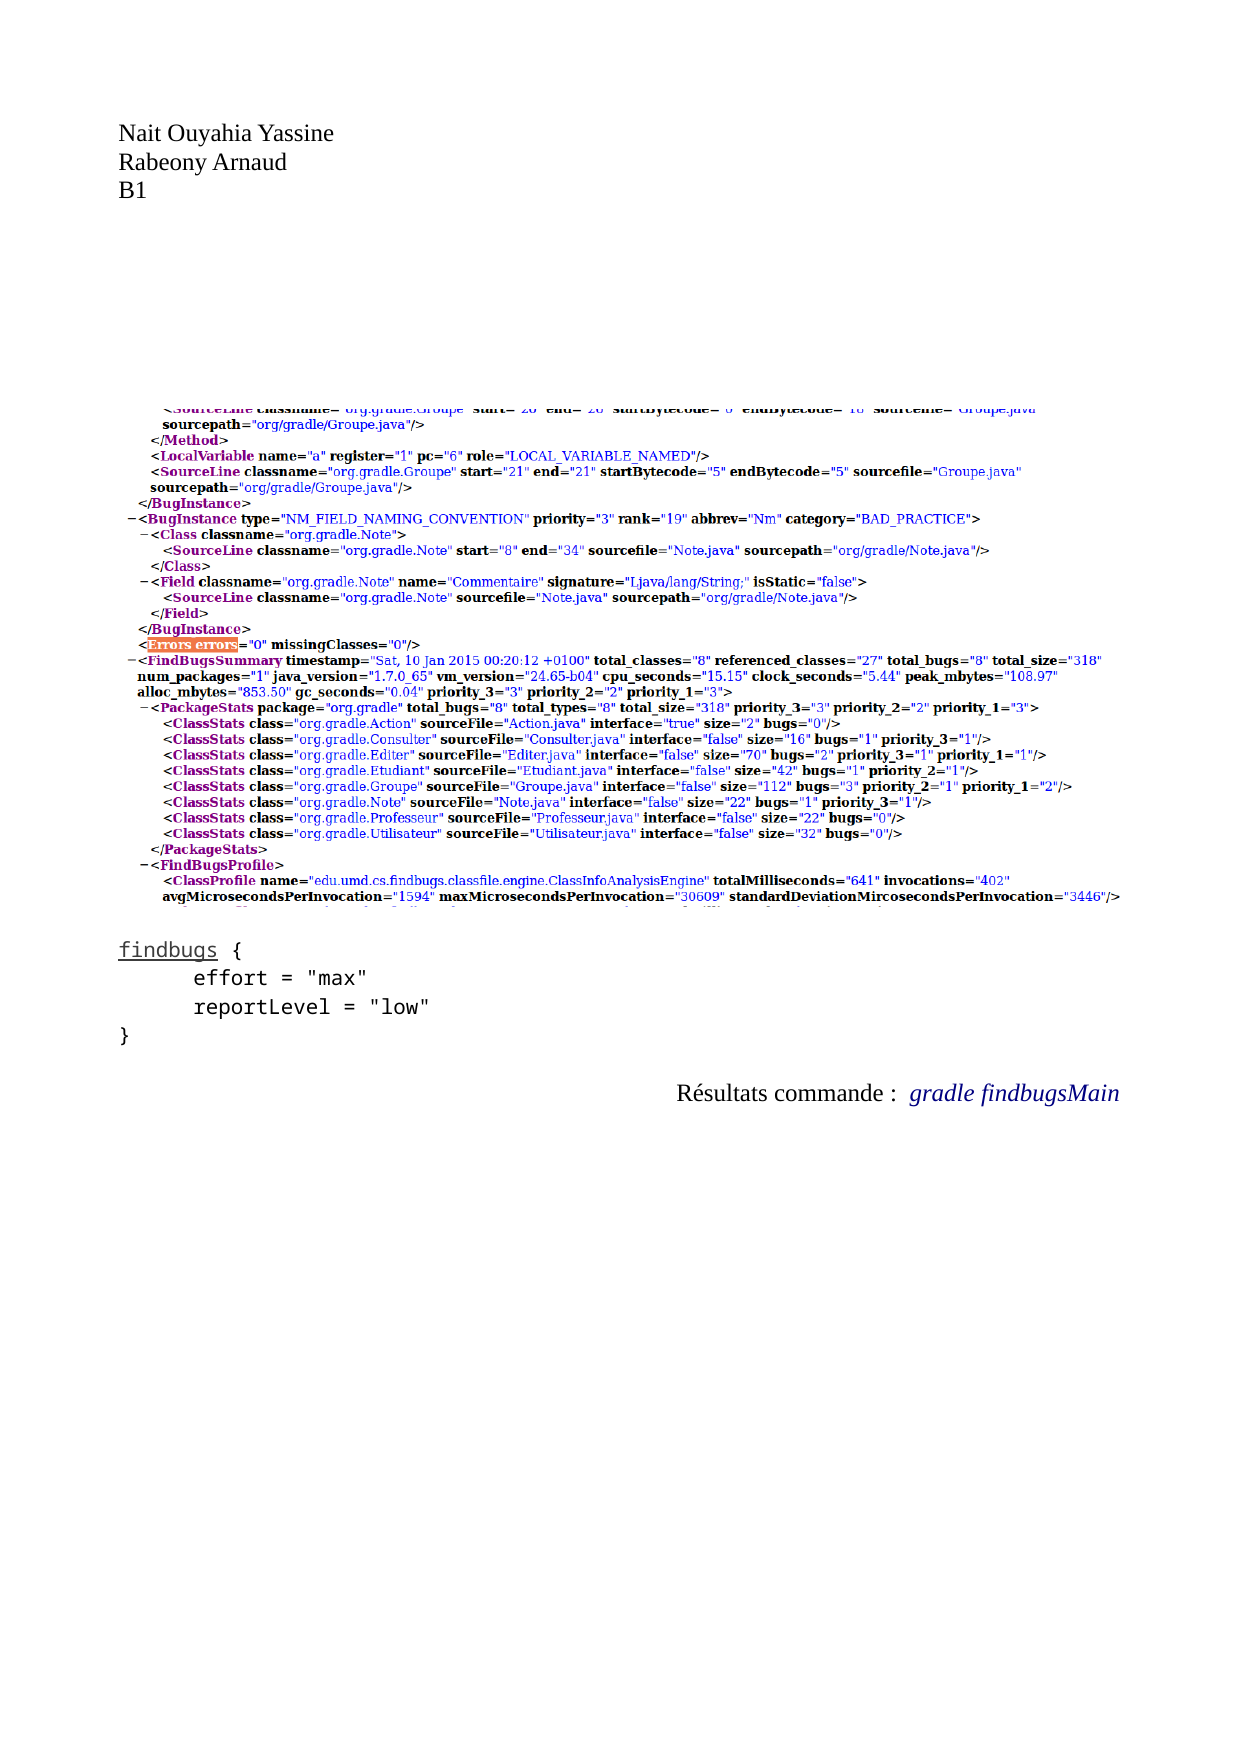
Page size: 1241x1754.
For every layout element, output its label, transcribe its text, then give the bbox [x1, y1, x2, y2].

text findbugs { [118, 935, 1122, 963]
text Résultats commande : gradle findbugsMain [118, 1078, 1122, 1106]
picture [118, 409, 1123, 907]
text reportLevel = "low" [118, 992, 1122, 1020]
text effort = "max" [118, 963, 1122, 992]
text } [118, 1020, 1122, 1049]
